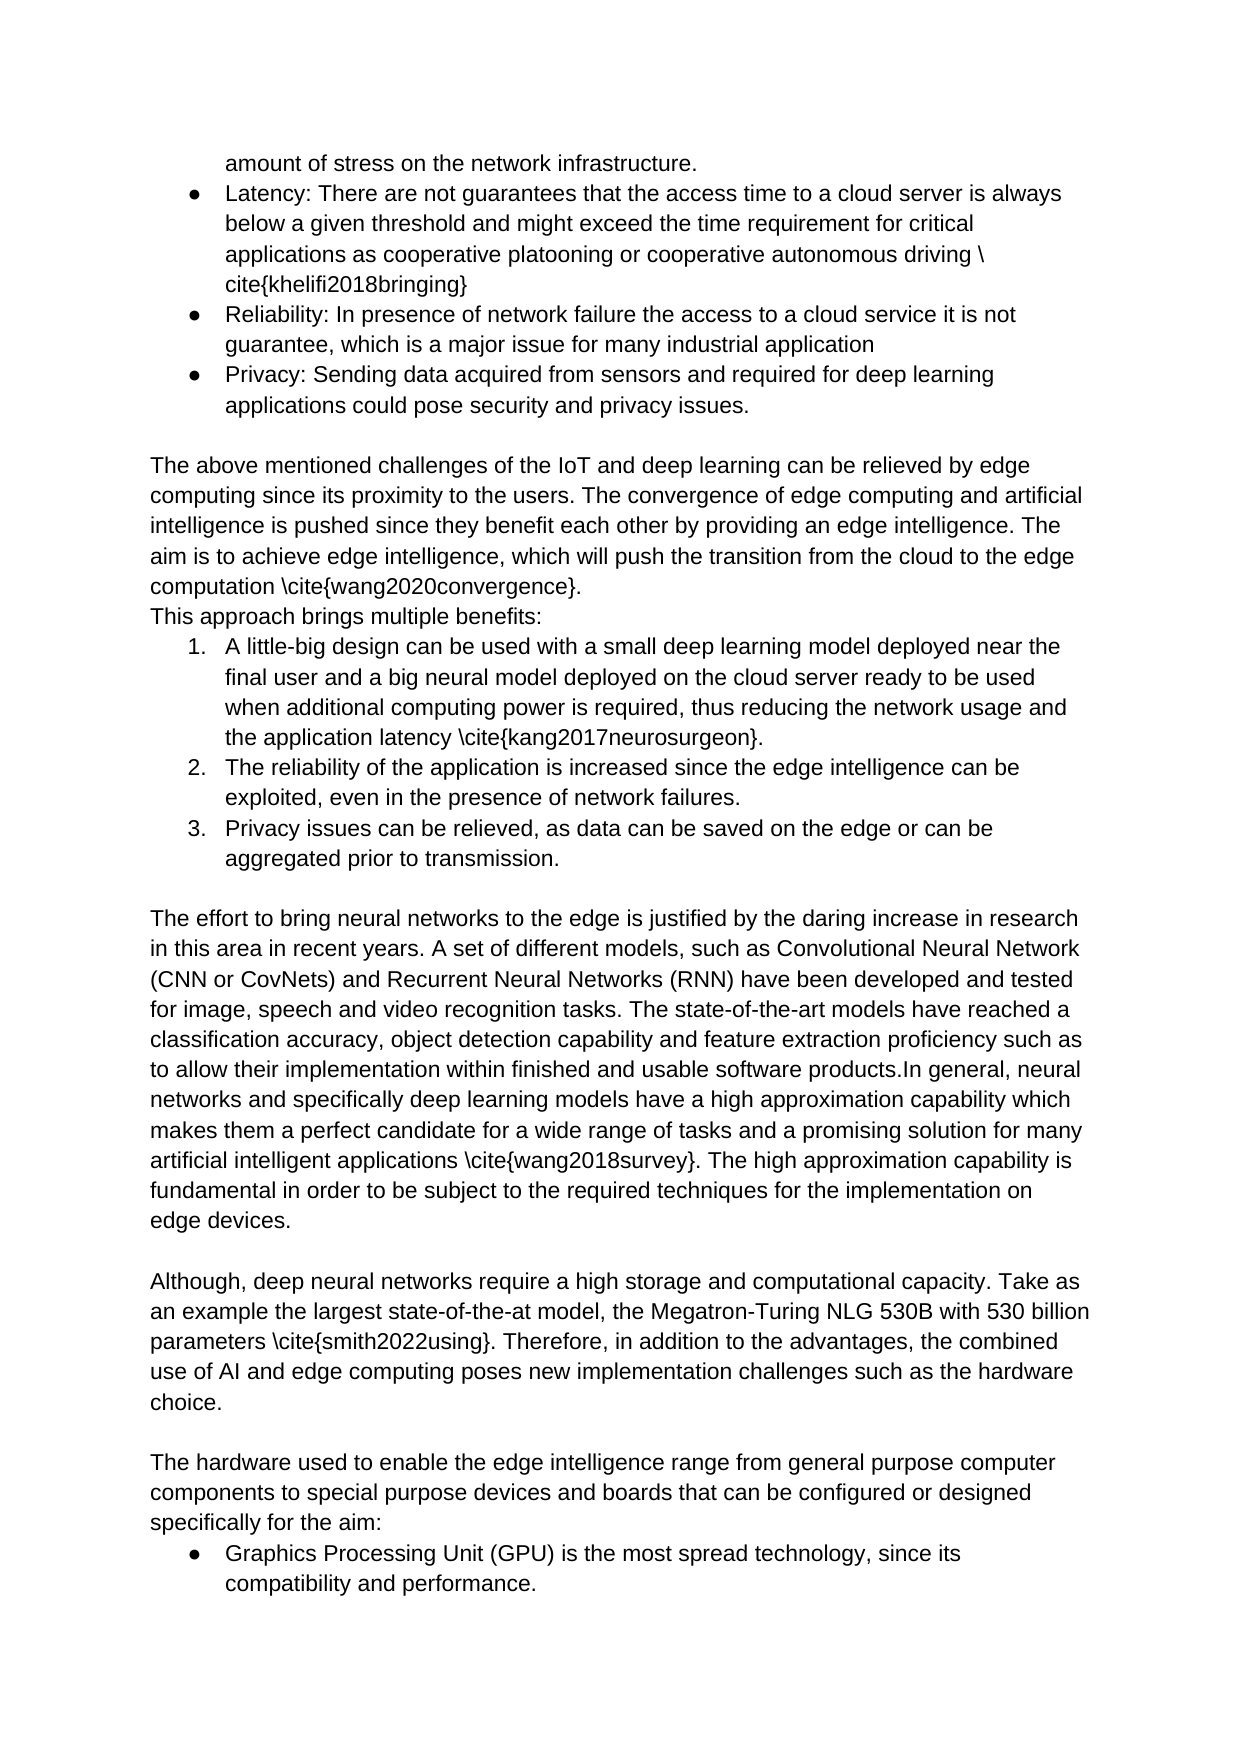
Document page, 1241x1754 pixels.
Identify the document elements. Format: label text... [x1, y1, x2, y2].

text The hardware used to enable the edge intelligence range from general purpose computer components to special purpose devices and boards that can be configured or designed specifically for the aim: [150, 1449, 1090, 1536]
text The effort to bring neural networks to the edge is justified by the daring increase in research in this area in recent years. A set of different models, such as Convolutional Neural Network (CNN or CovNets) and Recurrent Neural Networks (RNN) have been developed and tested for image, speech and video recognition tasks. The state-of-the-art models have reached a classification accuracy, object detection capability and feature extraction proficiency such as to allow their implementation within finished and usable software products.In general, neural networks and specifically deep learning models have a high approximation capability which makes them a perfect candidate for a wide range of tasks and a promising solution for many artificial intelligent applications \cite{wang2018survey}. The high approximation capability is fundamental in order to be subject to the required techniques for the implementation on edge devices. [150, 905, 1090, 1234]
list A little-big design can be used with a small deep learning model deployed near the final user and a big neural model deployed on the cloud server ready to be used when additional computing power is required, thus reducing the network usage and the application latency \cite{kang2017neurosurgeon}. [187, 633, 1090, 750]
list Reliability: In presence of network failure the access to a cloud service it is not guarantee, which is a major issue for many industrial application [187, 301, 1090, 358]
list Privacy: Sending data acquired from sensors and required for deep learning applications could pose security and privacy issues. [187, 361, 1090, 418]
list amount of stress on the network infrastructure. [187, 150, 1090, 176]
list Privacy issues can be relieved, as data can be saved on the edge or can be aggregated prior to transmission. [187, 814, 1090, 871]
list Graphics Processing Unit (GPU) is the most spread technology, since its compatibility and performance. [187, 1539, 1090, 1596]
text This approach brings multiple benefits: [150, 603, 1090, 629]
text Although, deep neural networks require a high storage and computational capacity. Take as an example the largest state-of-the-at model, the Megatron-Turing NLG 530B with 530 billion parameters \cite{smith2022using}. Therefore, in addition to the advantages, the combined use of AI and edge computing poses new implementation challenges such as the hardware choice. [150, 1268, 1090, 1415]
list The reliability of the application is increased since the edge intelligence can be exploited, even in the presence of network failures. [187, 754, 1090, 811]
list Latency: There are not guarantees that the access time to a cloud server is always below a given threshold and might exceed the time requirement for critical applications as cooperative platooning or cooperative autonomous driving \cite{khelifi2018bringing} [187, 180, 1090, 297]
text The above mentioned challenges of the IoT and deep learning can be relieved by edge computing since its proximity to the users. The convergence of edge computing and artificial intelligence is pushed since they benefit each other by providing an edge intelligence. The aim is to achieve edge intelligence, which will push the transition from the cloud to the edge computation \cite{wang2020convergence}. [150, 452, 1090, 599]
